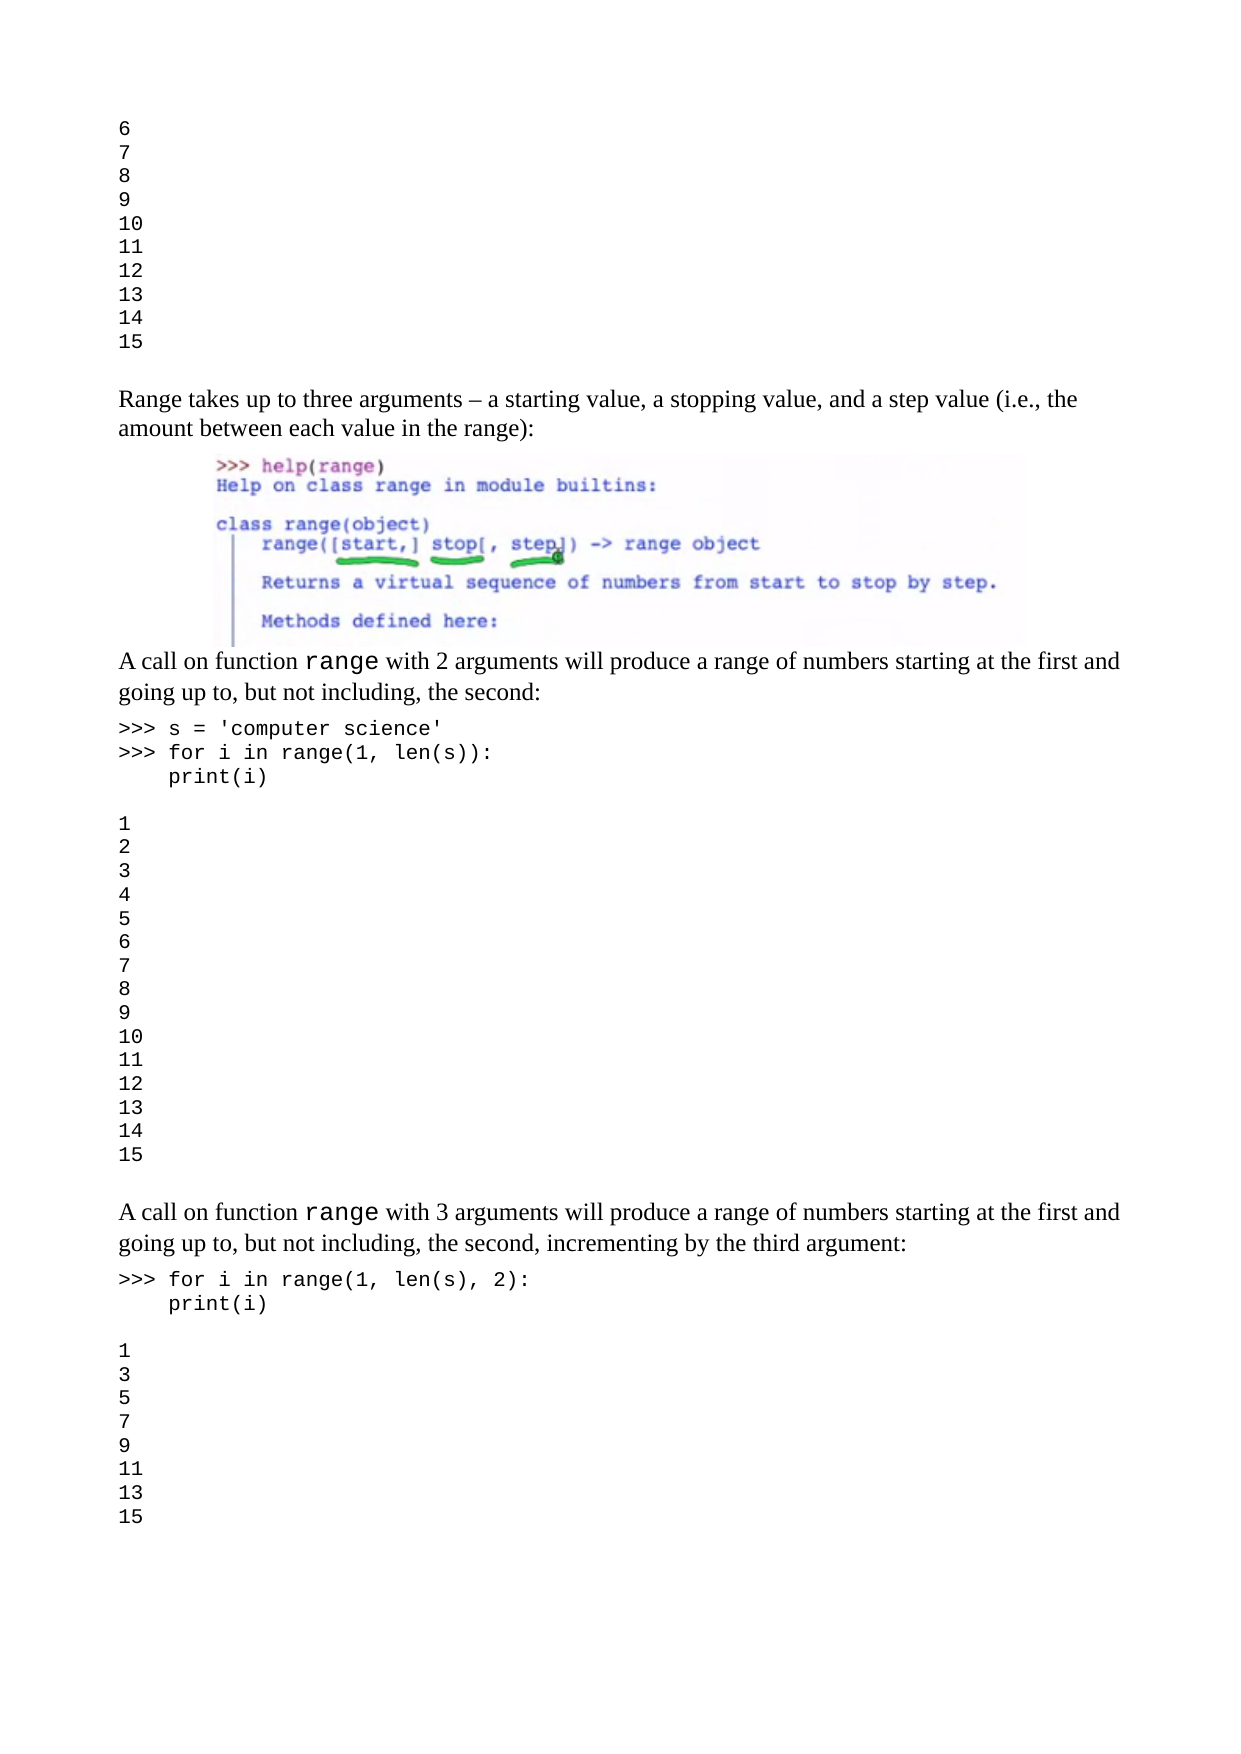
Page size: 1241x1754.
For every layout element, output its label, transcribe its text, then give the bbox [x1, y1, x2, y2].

text print(i) [118, 1293, 1122, 1316]
text 3 [118, 1364, 1122, 1387]
text >>> for i in range(1, len(s)): [118, 742, 1122, 766]
text 12 [118, 1073, 1122, 1097]
text 9 [118, 1435, 1122, 1458]
text 15 [118, 1506, 1122, 1529]
text 8 [118, 978, 1122, 1002]
text 10 [118, 1026, 1122, 1049]
text A call on function range with 3 arguments will produce a range of numbers starting at the first and going up to, but not including, the second, incrementing by the third argument: [118, 1197, 1122, 1257]
text 7 [118, 955, 1122, 978]
text 11 [118, 1458, 1122, 1482]
text 8 [118, 165, 1122, 189]
text 7 [118, 1411, 1122, 1435]
text 15 [118, 1144, 1122, 1168]
text 9 [118, 1002, 1122, 1026]
text 4 [118, 884, 1122, 907]
text 5 [118, 1387, 1122, 1411]
text 1 [118, 813, 1122, 837]
text 6 [118, 118, 1122, 142]
text 5 [118, 907, 1122, 931]
text 12 [118, 260, 1122, 284]
text print(i) [118, 766, 1122, 789]
text 10 [118, 213, 1122, 236]
text 14 [118, 307, 1122, 331]
text >>> s = 'computer science' [118, 718, 1122, 742]
text 3 [118, 860, 1122, 884]
text 9 [118, 189, 1122, 213]
text 7 [118, 142, 1122, 165]
text 14 [118, 1120, 1122, 1144]
text 13 [118, 1482, 1122, 1506]
text 1 [118, 1340, 1122, 1364]
text 2 [118, 837, 1122, 860]
text A call on function range with 2 arguments will produce a range of numbers starting at the first and going up to, but not including, the second: [118, 454, 1122, 706]
text Range takes up to three arguments – a starting value, a stopping value, and a step value (i.e., the amount between each value in the range): [118, 384, 1122, 442]
text 11 [118, 1049, 1122, 1073]
text >>> for i in range(1, len(s), 2): [118, 1269, 1122, 1293]
text 13 [118, 284, 1122, 307]
text 6 [118, 931, 1122, 955]
text 13 [118, 1097, 1122, 1120]
text 15 [118, 331, 1122, 354]
text 11 [118, 236, 1122, 260]
